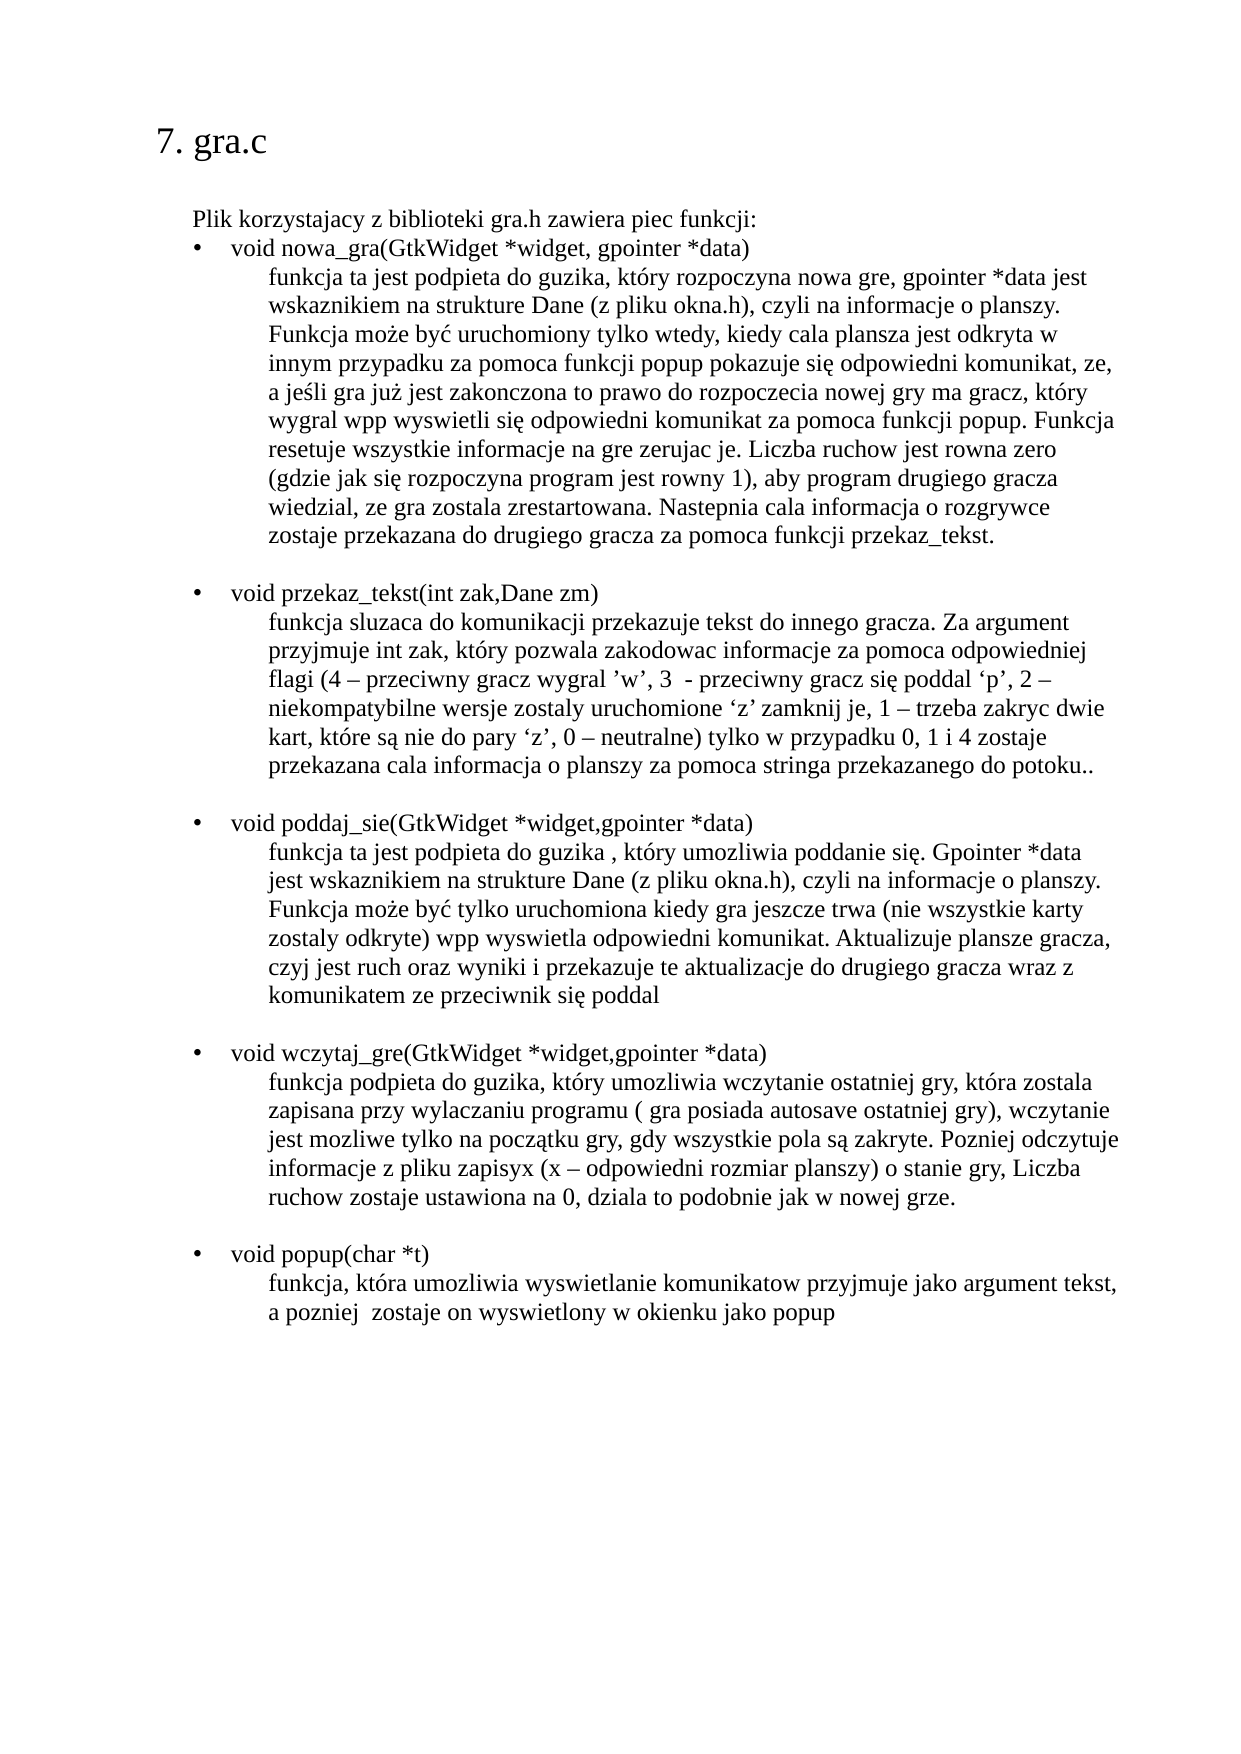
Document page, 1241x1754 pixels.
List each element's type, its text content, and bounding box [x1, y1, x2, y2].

list void nowa_gra(GtkWidget *widget, gpointer *data) [193, 233, 1122, 262]
list funkcja, która umozliwia wyswietlanie komunikatow przyjmuje jako argument tekst, a pozniej zostaje on wyswietlony w okienku jako popup [231, 1268, 1122, 1326]
text Plik korzystajacy z biblioteki gra.h zawiera piec funkcji: [118, 204, 1122, 233]
list funkcja sluzaca do komunikacji przekazuje tekst do innego gracza. Za argument przyjmuje int zak, który pozwala zakodowac informacje za pomoca odpowiedniej flagi (4 – przeciwny gracz wygral ’w’, 3 - przeciwny gracz się poddal ‘p’, 2 – niekompatybilne wersje zostaly uruchomione ‘z’ zamknij je, 1 – trzeba zakryc dwie kart, które są nie do pary ‘z’, 0 – neutralne) tylko w przypadku 0, 1 i 4 zostaje przekazana cala informacja o planszy za pomoca stringa przekazanego do potoku.. [231, 607, 1122, 779]
list void przekaz_tekst(int zak,Dane zm) [193, 578, 1122, 607]
list void poddaj_sie(GtkWidget *widget,gpointer *data) [193, 808, 1122, 837]
list funkcja ta jest podpieta do guzika , który umozliwia poddanie się. Gpointer *data jest wskaznikiem na strukture Dane (z pliku okna.h), czyli na informacje o planszy. Funkcja może być tylko uruchomiona kiedy gra jeszcze trwa (nie wszystkie karty zostaly odkryte) wpp wyswietla odpowiedni komunikat. Aktualizuje plansze gracza, czyj jest ruch oraz wyniki i przekazuje te aktualizacje do drugiego gracza wraz z komunikatem ze przeciwnik się poddal [231, 837, 1122, 1009]
list funkcja ta jest podpieta do guzika, który rozpoczyna nowa gre, gpointer *data jest wskaznikiem na strukture Dane (z pliku okna.h), czyli na informacje o planszy. Funkcja może być uruchomiony tylko wtedy, kiedy cala plansza jest odkryta w innym przypadku za pomoca funkcji popup pokazuje się odpowiedni komunikat, ze, a jeśli gra już jest zakonczona to prawo do rozpoczecia nowej gry ma gracz, który wygral wpp wyswietli się odpowiedni komunikat za pomoca funkcji popup. Funkcja resetuje wszystkie informacje na gre zerujac je. Liczba ruchow jest rowna zero (gdzie jak się rozpoczyna program jest rowny 1), aby program drugiego gracza wiedzial, ze gra zostala zrestartowana. Nastepnia cala informacja o rozgrywce zostaje przekazana do drugiego gracza za pomoca funkcji przekaz_tekst. [231, 262, 1122, 549]
list funkcja podpieta do guzika, który umozliwia wczytanie ostatniej gry, która zostala zapisana przy wylaczaniu programu ( gra posiada autosave ostatniej gry), wczytanie jest mozliwe tylko na początku gry, gdy wszystkie pola są zakryte. Pozniej odczytuje informacje z pliku zapisyx (x – odpowiedni rozmiar planszy) o stanie gry, Liczba ruchow zostaje ustawiona na 0, dziala to podobnie jak w nowej grze. [231, 1067, 1122, 1211]
list void wczytaj_gre(GtkWidget *widget,gpointer *data) [193, 1038, 1122, 1067]
list gra.c [156, 118, 1122, 161]
list void popup(char *t) [193, 1239, 1122, 1268]
